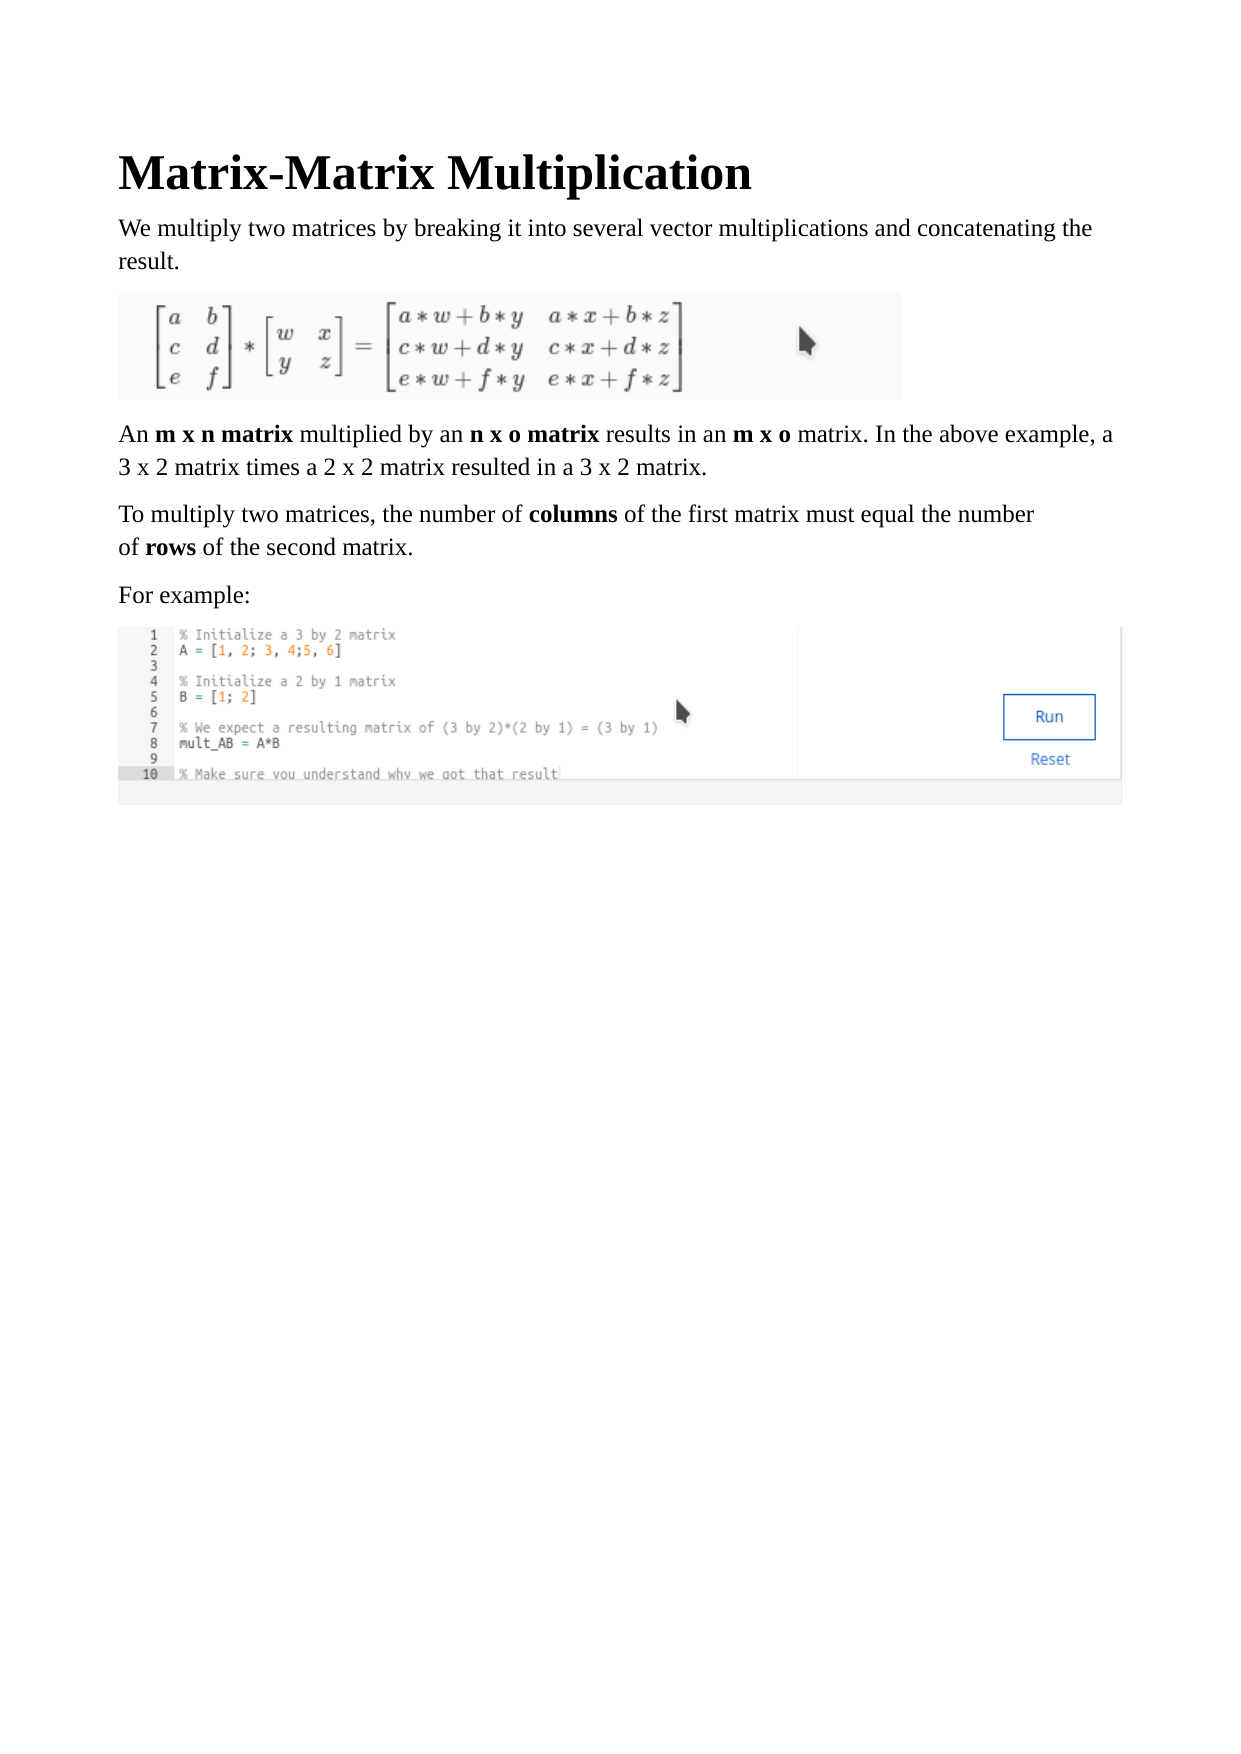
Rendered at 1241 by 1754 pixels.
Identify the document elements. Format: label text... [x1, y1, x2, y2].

text To multiply two matrices, the number of columns of the first matrix must equal the number of rows of the second matrix. [118, 499, 1122, 561]
text We multiply two matrices by breaking it into several vector multiplications and concatenating the result. [118, 213, 1122, 275]
picture [118, 627, 1123, 805]
text An m x n matrix multiplied by an n x o matrix results in an m x o matrix. In the above example, a 3 x 2 matrix times a 2 x 2 matrix resulted in a 3 x 2 matrix. [118, 419, 1122, 481]
picture [118, 293, 901, 400]
text For example: [118, 580, 1122, 609]
subtitle Matrix-Matrix Multiplication [118, 143, 1122, 201]
